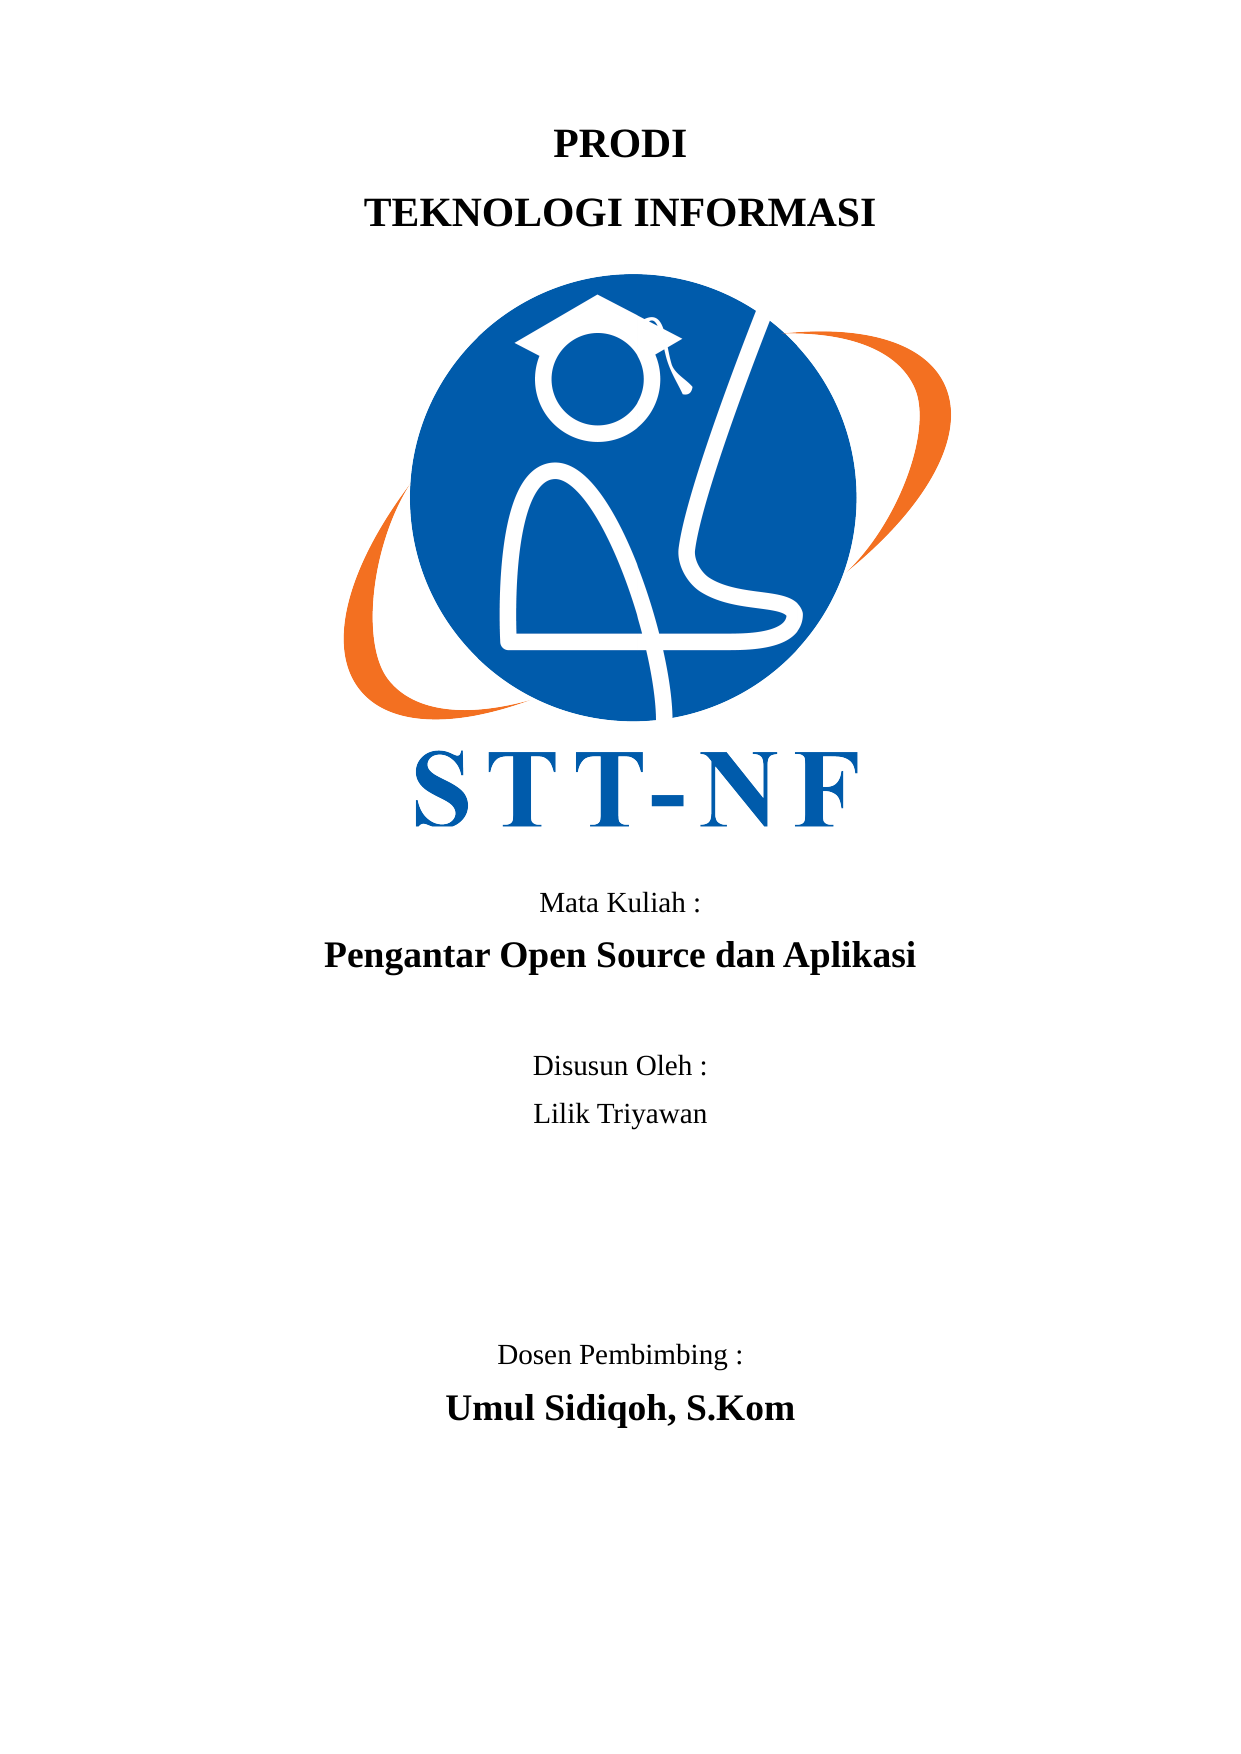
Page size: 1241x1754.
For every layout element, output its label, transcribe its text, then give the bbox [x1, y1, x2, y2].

text Disusun Oleh : [118, 1048, 1122, 1082]
text Dosen Pembimbing : [118, 1337, 1122, 1371]
text PRODI [118, 118, 1122, 166]
picture [317, 269, 958, 833]
text Lilik Triyawan [118, 1096, 1122, 1130]
text Mata Kuliah : [118, 885, 1122, 918]
text Umul Sidiqoh, S.Kom [118, 1385, 1122, 1428]
text TEKNOLOGI INFORMASI [118, 188, 1122, 236]
text Pengantar Open Source dan Aplikasi [118, 933, 1122, 976]
